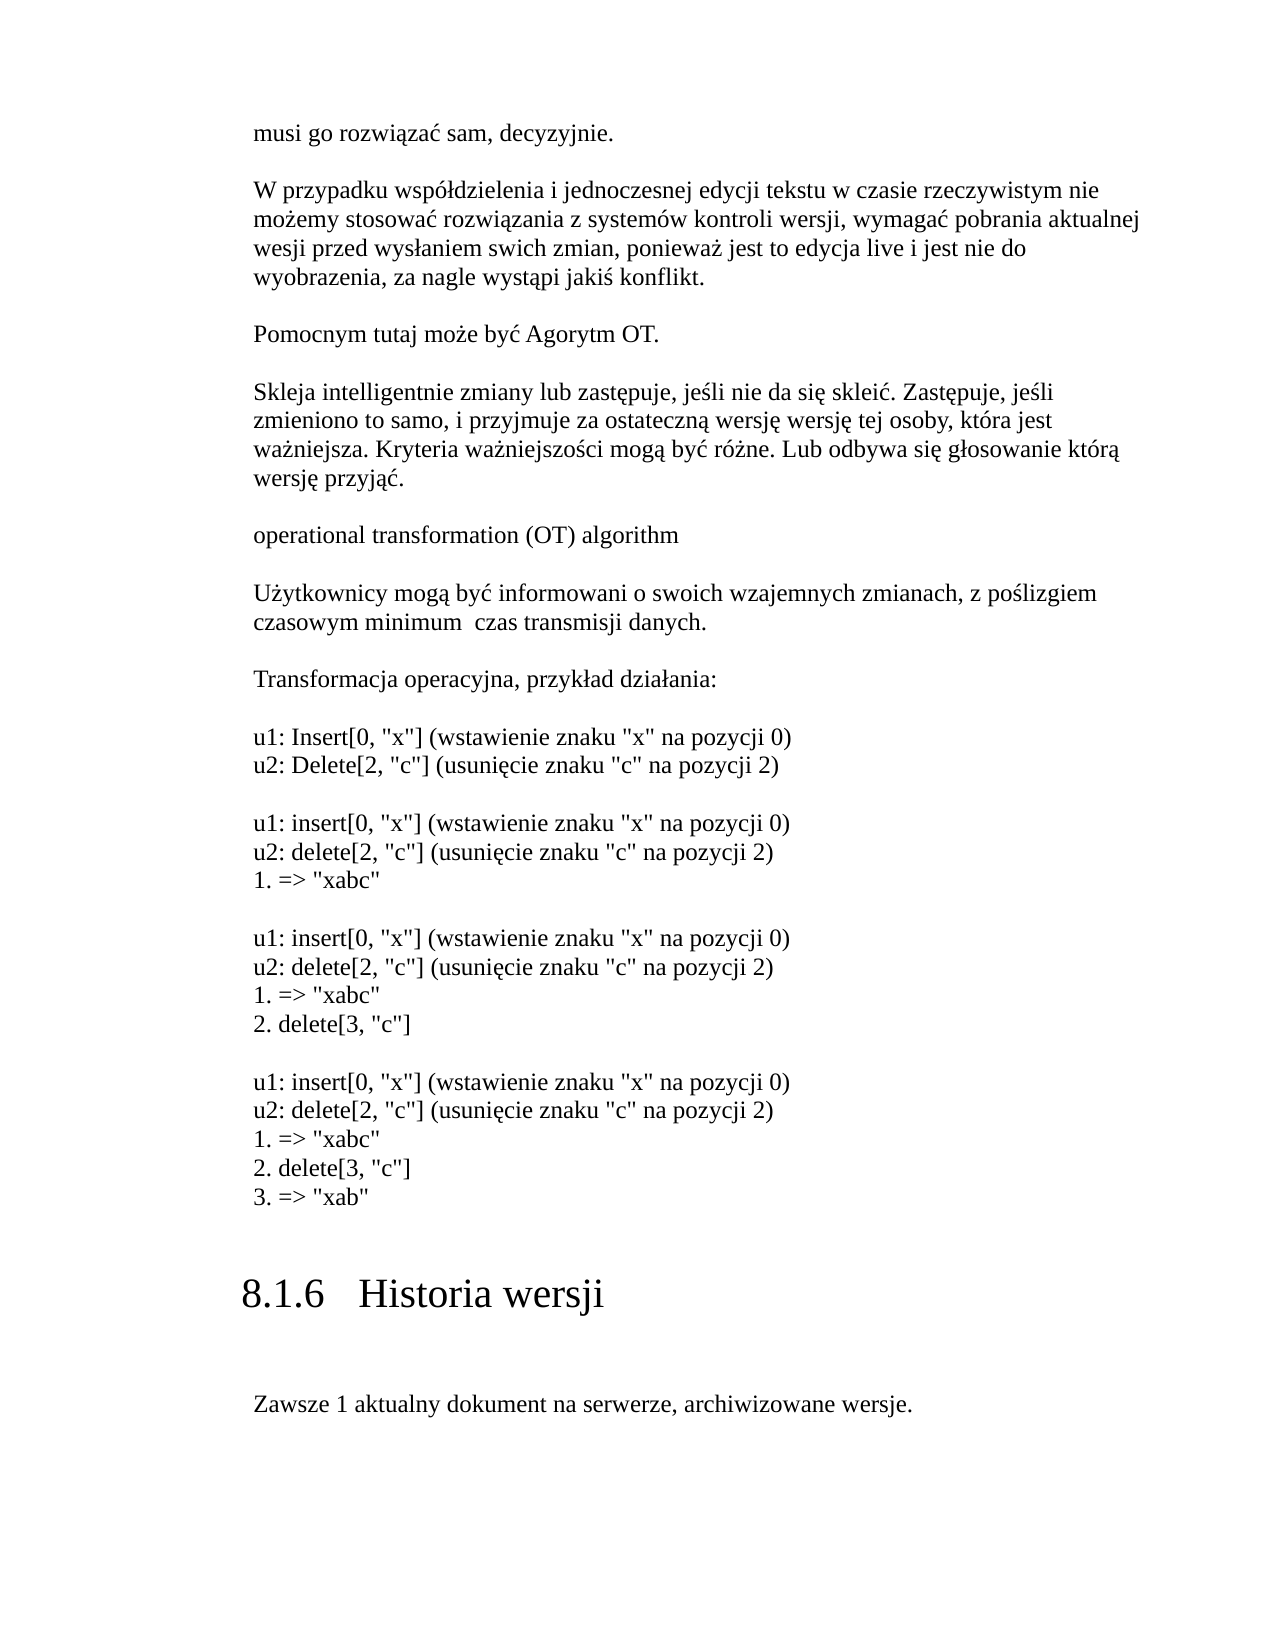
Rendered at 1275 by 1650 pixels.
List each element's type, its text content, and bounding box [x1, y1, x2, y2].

text Transformacja operacyjna, przykład działania: [253, 664, 1157, 693]
text 1. => "xabc" [253, 866, 1157, 894]
text u2: delete[2, "c"] (usunięcie znaku "c" na pozycji 2) [253, 952, 1157, 981]
text u1: insert[0, "x"] (wstawienie znaku "x" na pozycji 0) [253, 808, 1157, 837]
text musi go rozwiązać sam, decyzyjnie. [253, 118, 1157, 147]
text u2: delete[2, "c"] (usunięcie znaku "c" na pozycji 2) [253, 1096, 1157, 1124]
list Historia wersji [231, 1268, 1157, 1316]
text u1: Insert[0, "x"] (wstawienie znaku "x" na pozycji 0) [253, 722, 1157, 751]
text 1. => "xabc" [253, 981, 1157, 1009]
text u1: insert[0, "x"] (wstawienie znaku "x" na pozycji 0) [253, 923, 1157, 952]
text u2: delete[2, "c"] (usunięcie znaku "c" na pozycji 2) [253, 837, 1157, 866]
text Skleja intelligentnie zmiany lub zastępuje, jeśli nie da się skleić. Zastępuje, jeśli zmieniono to samo, i przyjmuje za ostateczną wersję wersję tej osoby, która jest ważniejsza. Kryteria ważniejszości mogą być różne. Lub odbywa się głosowanie którą wersję przyjąć. [253, 377, 1157, 492]
text Pomocnym tutaj może być Agorytm OT. [253, 319, 1157, 348]
text W przypadku współdzielenia i jednoczesnej edycji tekstu w czasie rzeczywistym nie możemy stosować rozwiązania z systemów kontroli wersji, wymagać pobrania aktualnej wesji przed wysłaniem swich zmian, ponieważ jest to edycja live i jest nie do wyobrazenia, za nagle wystąpi jakiś konflikt. [253, 176, 1157, 291]
text operational transformation (OT) algorithm [253, 521, 1157, 549]
text Zawsze 1 aktualny dokument na serwerze, archiwizowane wersje. [253, 1389, 1157, 1418]
text u2: Delete[2, "c"] (usunięcie znaku "c" na pozycji 2) [253, 751, 1157, 779]
text 2. delete[3, "c"] [253, 1009, 1157, 1038]
text 2. delete[3, "c"] [253, 1153, 1157, 1182]
text 3. => "xab" [253, 1182, 1157, 1211]
text 1. => "xabc" [253, 1124, 1157, 1153]
text Użytkownicy mogą być informowani o swoich wzajemnych zmianach, z poślizgiem czasowym minimum czas transmisji danych. [253, 578, 1157, 636]
text u1: insert[0, "x"] (wstawienie znaku "x" na pozycji 0) [253, 1067, 1157, 1096]
